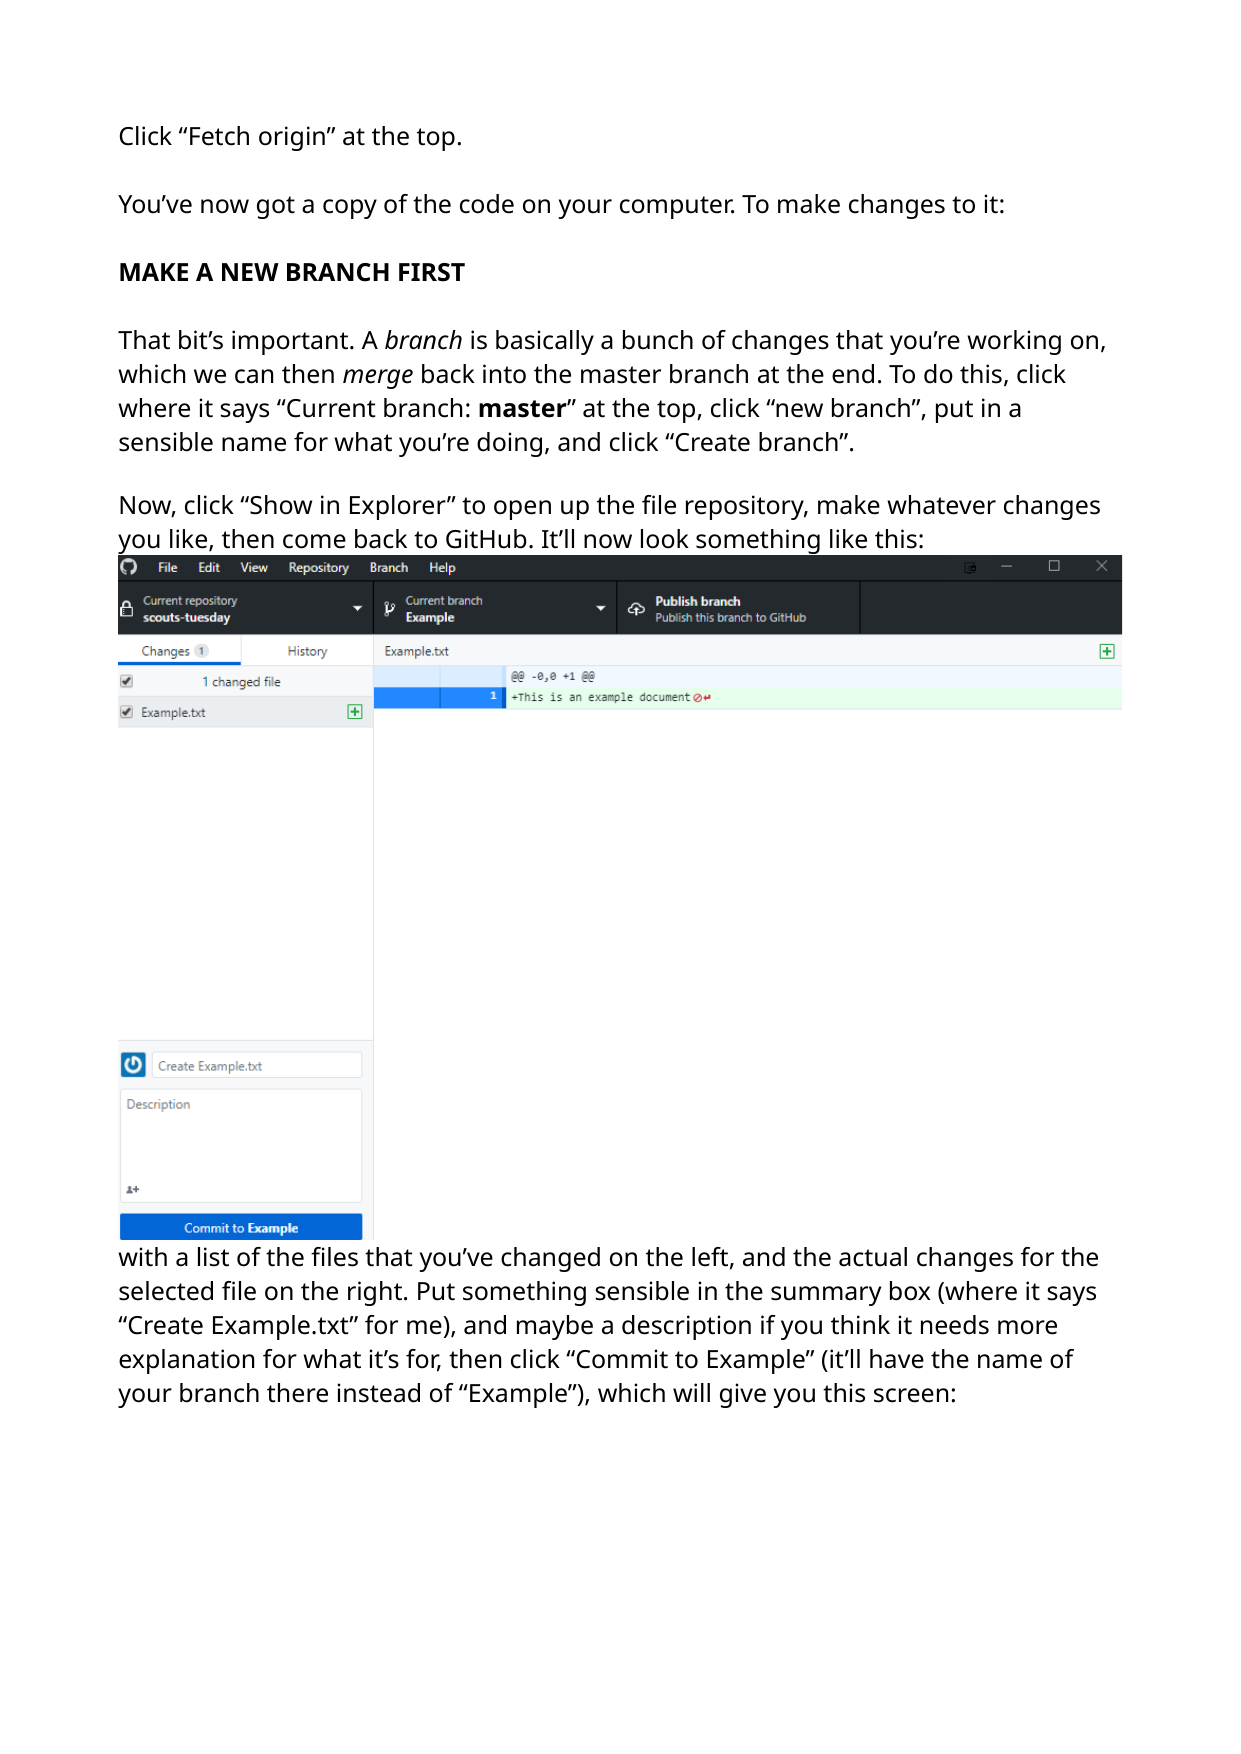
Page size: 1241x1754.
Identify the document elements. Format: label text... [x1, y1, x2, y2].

text with a list of the files that you’ve changed on the left, and the actual changes for the selected file on the right. Put something sensible in the summary box (where it says “Create Example.txt” for me), and maybe a description if you think it needs more explanation for what it’s for, then click “Commit to Example” (it’ll have the name of your branch there instead of “Example”), which will give you this screen: [118, 1240, 1122, 1409]
text You’ve now got a copy of the code on your computer. To make changes to it: [118, 186, 1122, 220]
text Click “Fetch origin” at the top. [118, 118, 1122, 152]
picture [118, 555, 1123, 1240]
text MAKE A NEW BRANCH FIRST [118, 254, 1122, 288]
text That bit’s important. A branch is basically a bunch of changes that you’re working on, which we can then merge back into the master branch at the end. To do this, click where it says “Current branch: master” at the top, click “new branch”, put in a sensible name for what you’re doing, and click “Create branch”. [118, 322, 1122, 459]
text Now, click “Show in Explorer” to open up the file repository, make whatever changes you like, then come back to GitHub. It’ll now look something like this: [118, 487, 1122, 555]
